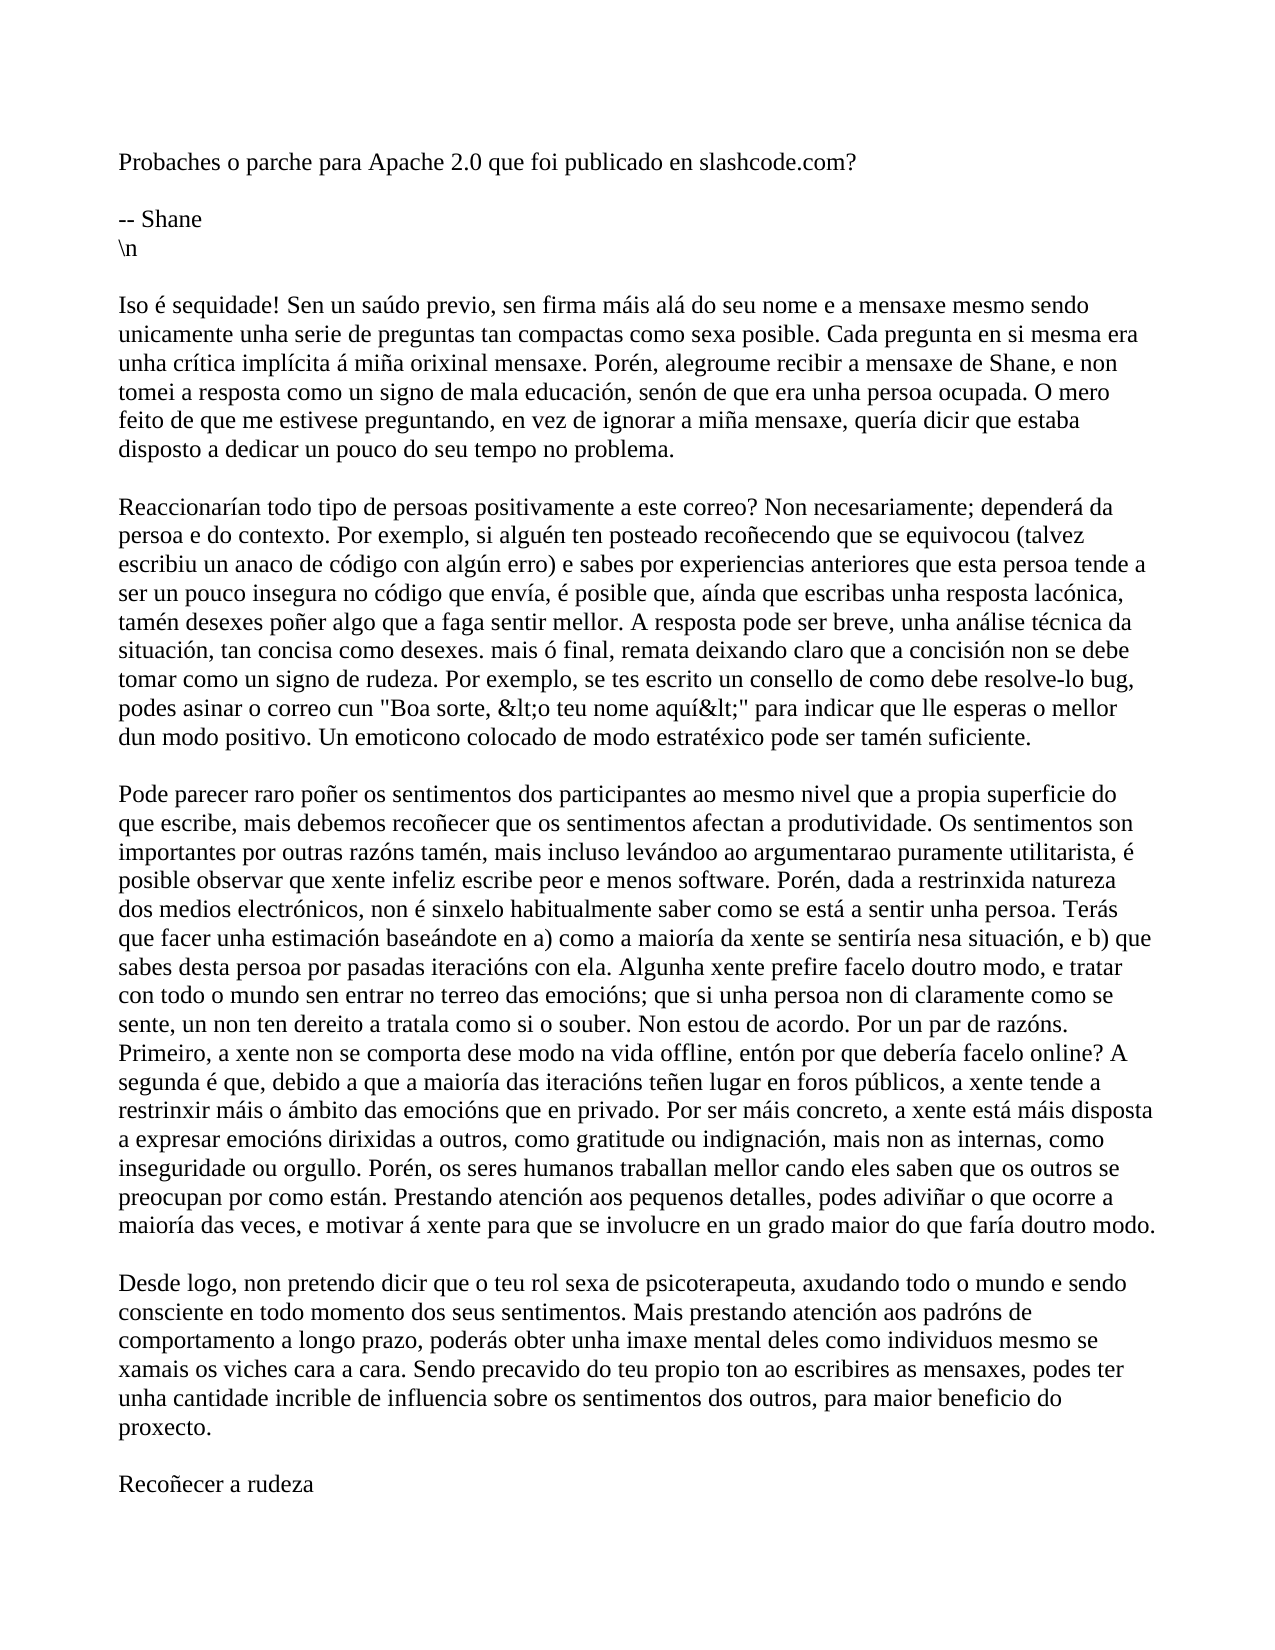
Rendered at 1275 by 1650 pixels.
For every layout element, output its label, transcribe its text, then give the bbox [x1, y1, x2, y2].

text \n [118, 233, 1157, 262]
text Pode parecer raro poñer os sentimentos dos participantes ao mesmo nivel que a propia superficie do que escribe, mais debemos recoñecer que os sentimentos afectan a produtividade. Os sentimentos son importantes por outras razóns tamén, mais incluso levándoo ao argumentarao puramente utilitarista, é posible observar que xente infeliz escribe peor e menos software. Porén, dada a restrinxida natureza dos medios electrónicos, non é sinxelo habitualmente saber como se está a sentir unha persoa. Terás que facer unha estimación baseándote en a) como a maioría da xente se sentiría nesa situación, e b) que sabes desta persoa por pasadas iteracións con ela. Algunha xente prefire facelo doutro modo, e tratar con todo o mundo sen entrar no terreo das emocións; que si unha persoa non di claramente como se sente, un non ten dereito a tratala como si o souber. Non estou de acordo. Por un par de razóns. Primeiro, a xente non se comporta dese modo na vida offline, entón por que debería facelo online? A segunda é que, debido a que a maioría das iteracións teñen lugar en foros públicos, a xente tende a restrinxir máis o ámbito das emocións que en privado. Por ser máis concreto, a xente está máis disposta a expresar emocións dirixidas a outros, como gratitude ou indignación, mais non as internas, como inseguridade ou orgullo. Porén, os seres humanos traballan mellor cando eles saben que os outros se preocupan por como están. Prestando atención aos pequenos detalles, podes adiviñar o que ocorre a maioría das veces, e motivar á xente para que se involucre en un grado maior do que faría doutro modo. [118, 779, 1157, 1239]
text Desde logo, non pretendo dicir que o teu rol sexa de psicoterapeuta, axudando todo o mundo e sendo consciente en todo momento dos seus sentimentos. Mais prestando atención aos padróns de comportamento a longo prazo, poderás obter unha imaxe mental deles como individuos mesmo se xamais os viches cara a cara. Sendo precavido do teu propio ton ao escribires as mensaxes, podes ter unha cantidade incrible de influencia sobre os sentimentos dos outros, para maior beneficio do proxecto. [118, 1268, 1157, 1441]
text Reaccionarían todo tipo de persoas positivamente a este correo? Non necesariamente; dependerá da persoa e do contexto. Por exemplo, si alguén ten posteado recoñecendo que se equivocou (talvez escribiu un anaco de código con algún erro) e sabes por experiencias anteriores que esta persoa tende a ser un pouco insegura no código que envía, é posible que, aínda que escribas unha resposta lacónica, tamén desexes poñer algo que a faga sentir mellor. A resposta pode ser breve, unha análise técnica da situación, tan concisa como desexes. mais ó final, remata deixando claro que a concisión non se debe tomar como un signo de rudeza. Por exemplo, se tes escrito un consello de como debe resolve-lo bug, podes asinar o correo cun "Boa sorte, &lt;o teu nome aquí&lt;" para indicar que lle esperas o mellor dun modo positivo. Un emoticono colocado de modo estratéxico pode ser tamén suficiente. [118, 492, 1157, 751]
text Iso é sequidade! Sen un saúdo previo, sen firma máis alá do seu nome e a mensaxe mesmo sendo unicamente unha serie de preguntas tan compactas como sexa posible. Cada pregunta en si mesma era unha crítica implícita á miña orixinal mensaxe. Porén, alegroume recibir a mensaxe de Shane, e non tomei a resposta como un signo de mala educación, senón de que era unha persoa ocupada. O mero feito de que me estivese preguntando, en vez de ignorar a miña mensaxe, quería dicir que estaba disposto a dedicar un pouco do seu tempo no problema. [118, 291, 1157, 463]
text Recoñecer a rudeza [118, 1469, 1157, 1498]
text -- Shane [118, 204, 1157, 233]
text Probaches o parche para Apache 2.0 que foi publicado en slashcode.com? [118, 147, 1157, 176]
